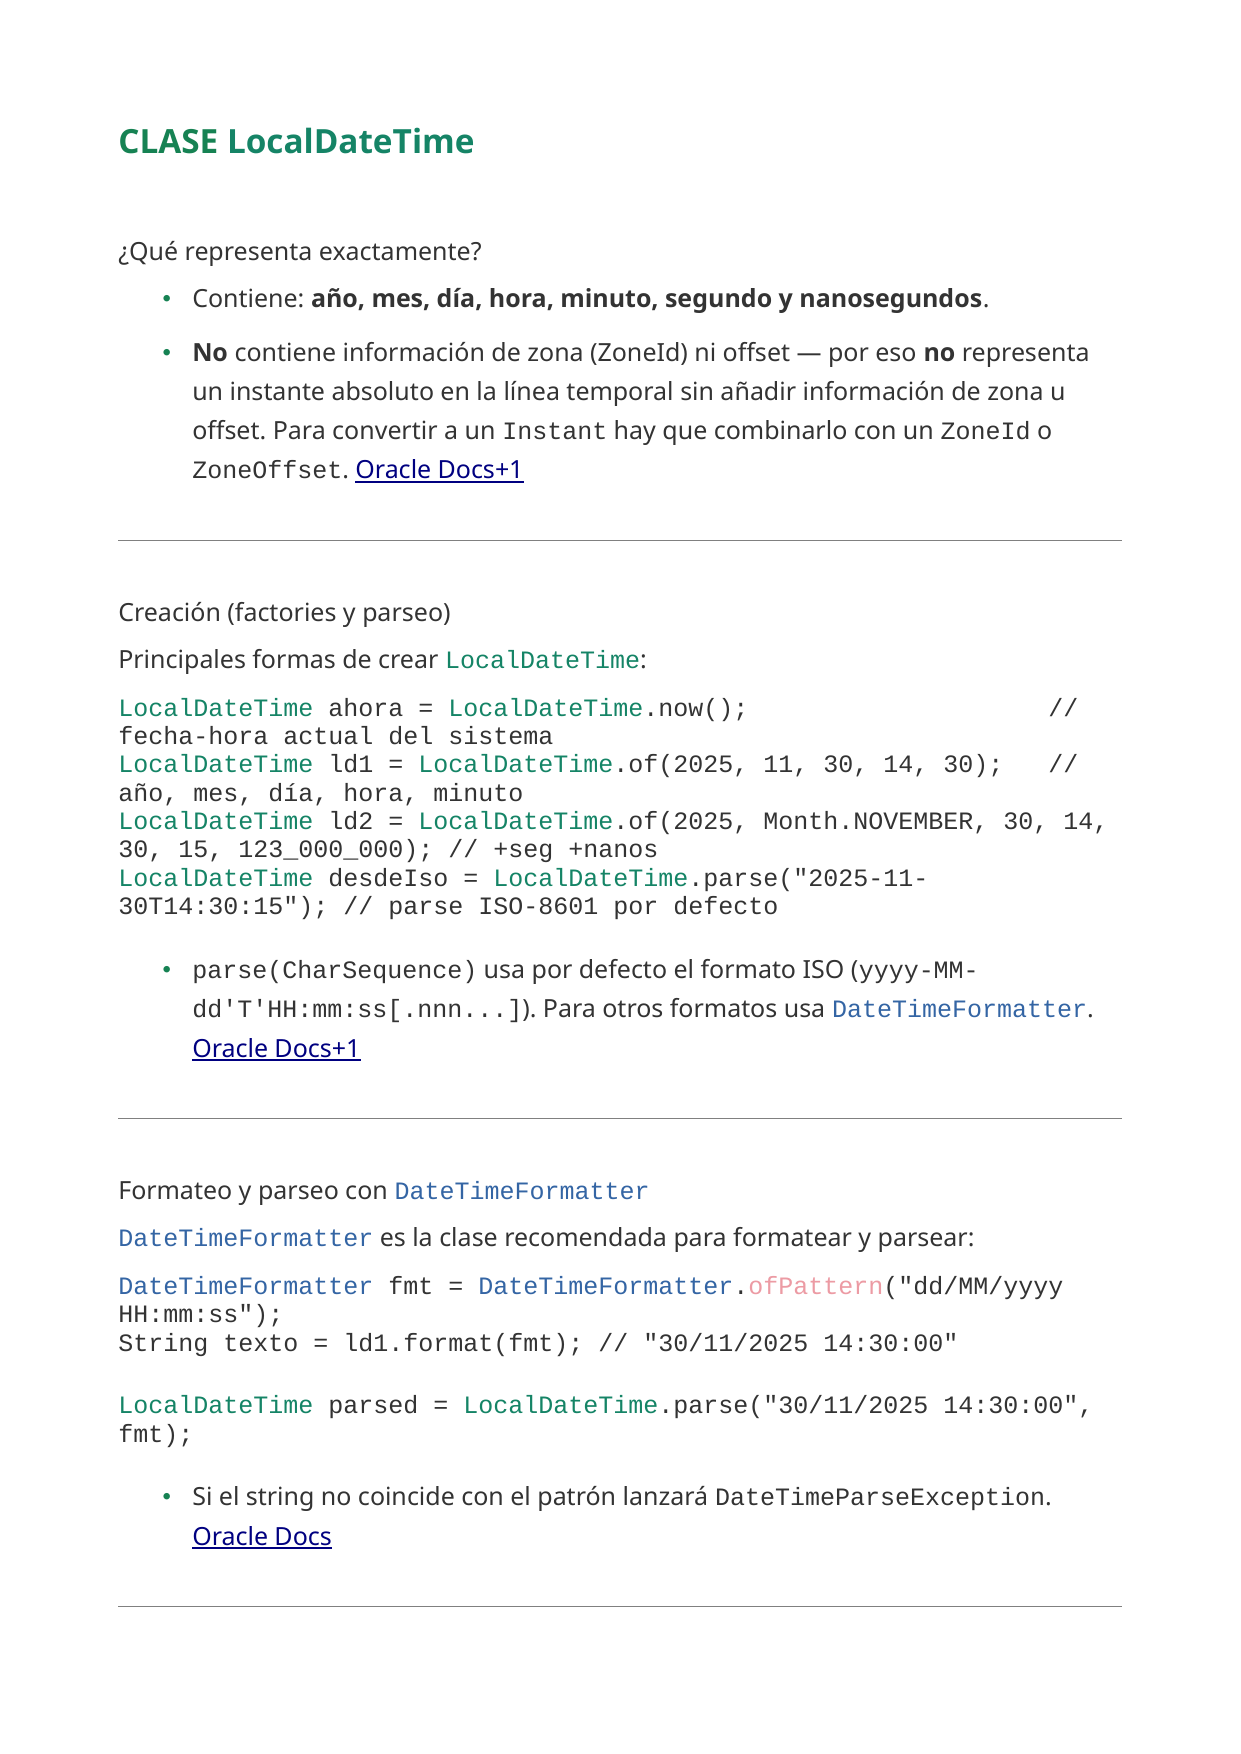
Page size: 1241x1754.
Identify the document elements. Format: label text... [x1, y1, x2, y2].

subtitle Creación (factories y parseo) [118, 595, 1122, 629]
text LocalDateTime ld2 = LocalDateTime.of(2025, Month.NOVEMBER, 30, 14, 30, 15, 123_000_000); // +seg +nanos [118, 809, 1122, 865]
list Contiene: año, mes, día, hora, minuto, segundo y nanosegundos. [162, 281, 1122, 314]
text LocalDateTime desdeIso = LocalDateTime.parse("2025-11-30T14:30:15"); // parse ISO-8601 por defecto [118, 865, 1122, 922]
list Si el string no coincide con el patrón lanzará DateTimeParseException. Oracle Docs [162, 1479, 1122, 1552]
subtitle Formateo y parseo con DateTimeFormatter [118, 1173, 1122, 1207]
text LocalDateTime ahora = LocalDateTime.now(); // fecha-hora actual del sistema [118, 695, 1122, 752]
text CLASE LocalDateTime [118, 118, 1122, 163]
text LocalDateTime ld1 = LocalDateTime.of(2025, 11, 30, 14, 30); // año, mes, día, hora, minuto [118, 752, 1122, 809]
list No contiene información de zona (ZoneId) ni offset — por eso no representa un instante absoluto en la línea temporal sin añadir información de zona u offset. Para convertir a un Instant hay que combinarlo con un ZoneId o ZoneOffset. Oracle Docs+1 [162, 334, 1122, 486]
text DateTimeFormatter fmt = DateTimeFormatter.ofPattern("dd/MM/yyyy HH:mm:ss"); [118, 1274, 1122, 1330]
list parse(CharSequence) usa por defecto el formato ISO (yyyy-MM-dd'T'HH:mm:ss[.nnn...]). Para otros formatos usa DateTimeFormatter. Oracle Docs+1 [162, 952, 1122, 1064]
text String texto = ld1.format(fmt); // "30/11/2025 14:30:00" [118, 1330, 1122, 1359]
text LocalDateTime parsed = LocalDateTime.parse("30/11/2025 14:30:00", fmt); [118, 1393, 1122, 1449]
text Principales formas de crear LocalDateTime: [118, 641, 1122, 676]
subtitle ¿Qué representa exactamente? [118, 234, 1122, 268]
text DateTimeFormatter es la clase recomendada para formatear y parsear: [118, 1220, 1122, 1254]
